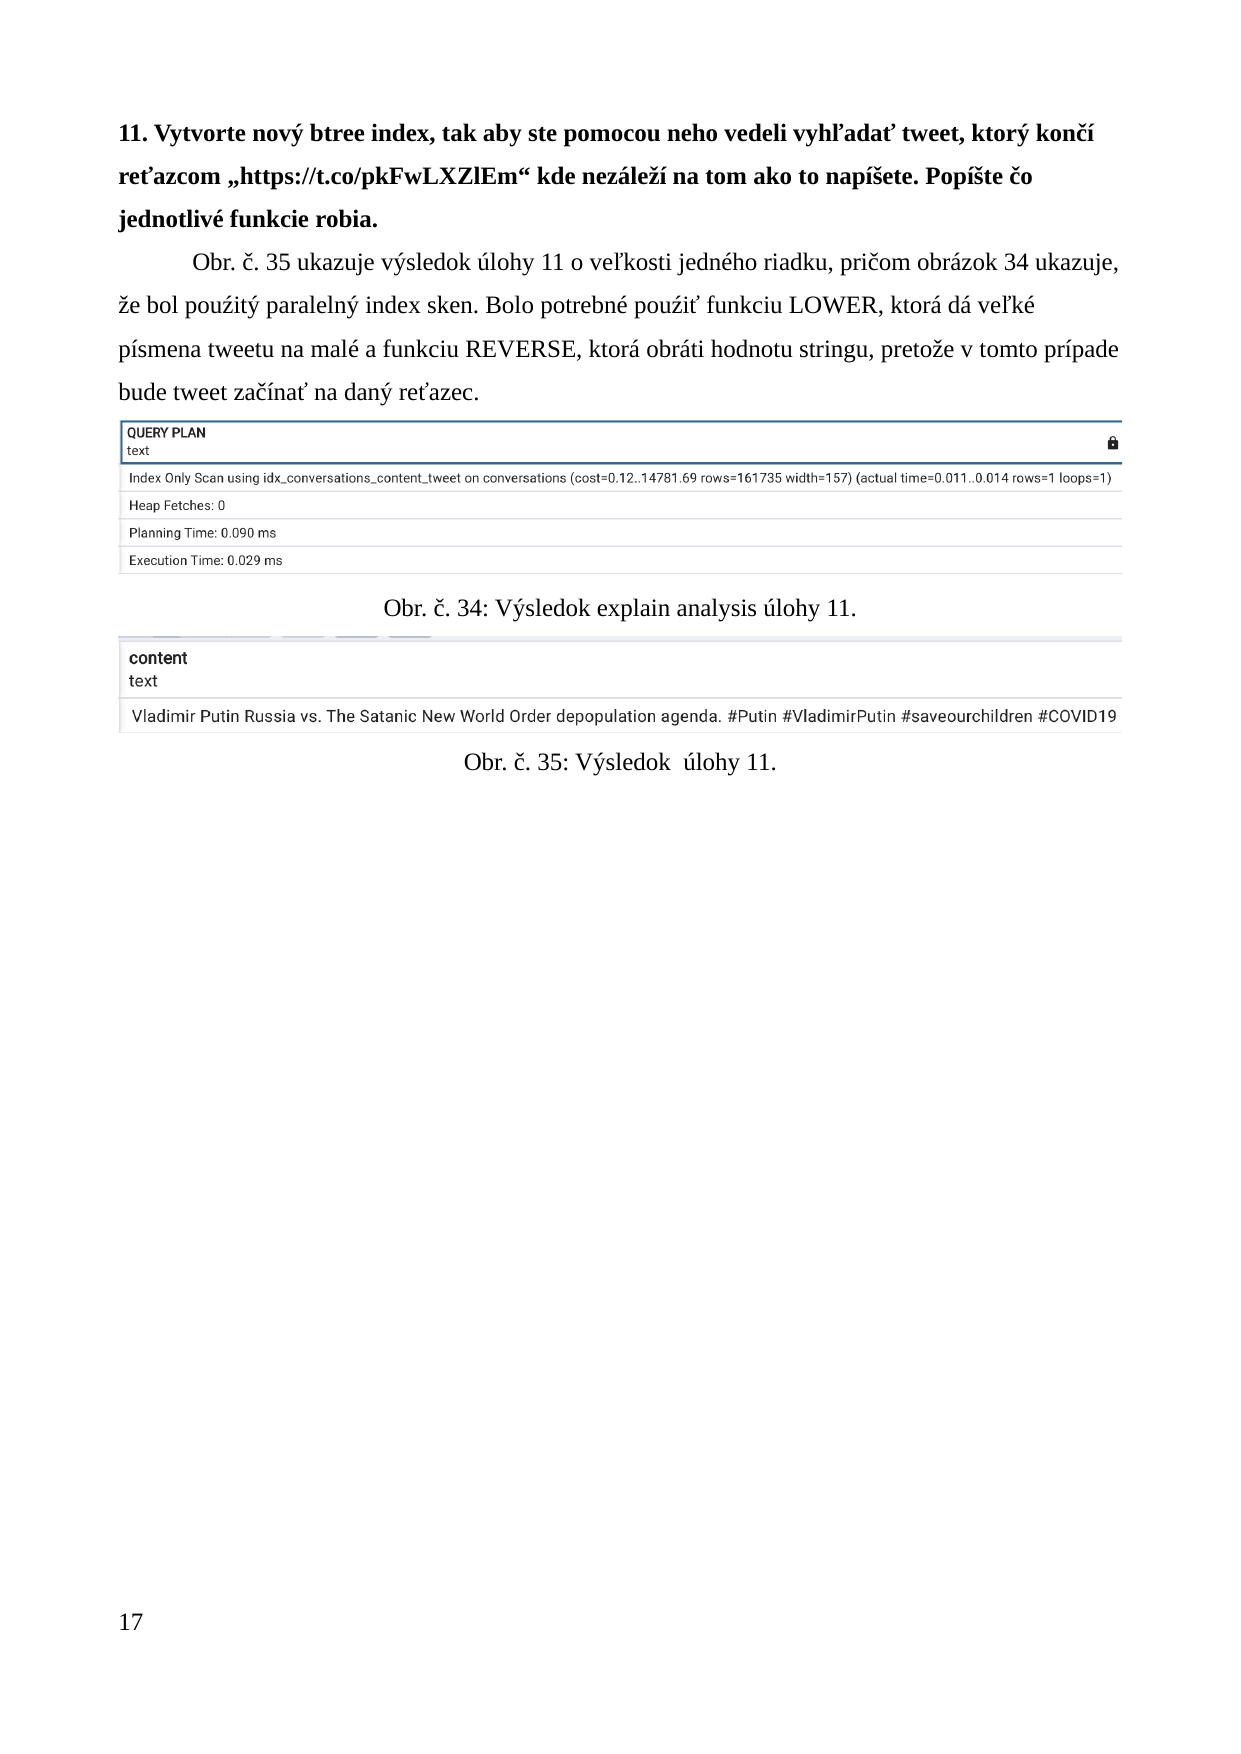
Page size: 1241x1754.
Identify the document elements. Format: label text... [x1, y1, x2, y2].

text jednotlivé funkcie robia. [118, 204, 1122, 233]
picture [118, 636, 1123, 733]
text Obr. č. 35: Výsledok úlohy 11. [118, 747, 1122, 776]
text 11. Vytvorte nový btree index, tak aby ste pomocou neho vedeli vyhľadať tweet, ktorý končí [118, 118, 1122, 147]
picture [118, 420, 1123, 580]
text Obr. č. 34: Výsledok explain analysis úlohy 11. [118, 593, 1122, 622]
text reťazcom „https://t.co/pkFwLXZlEm“ kde nezáleží na tom ako to napíšete. Popíšte čo [118, 161, 1122, 190]
text Obr. č. 35 ukazuje výsledok úlohy 11 o veľkosti jedného riadku, pričom obrázok 34 ukazuje, že bol pouźitý paralelný index sken. Bolo potrebné pouźiť funkciu LOWER, ktorá dá veľké písmena tweetu na malé a funkciu REVERSE, ktorá obráti hodnotu stringu, pretože v tomto prípade bude tweet začínať na daný reťazec. [118, 247, 1122, 406]
